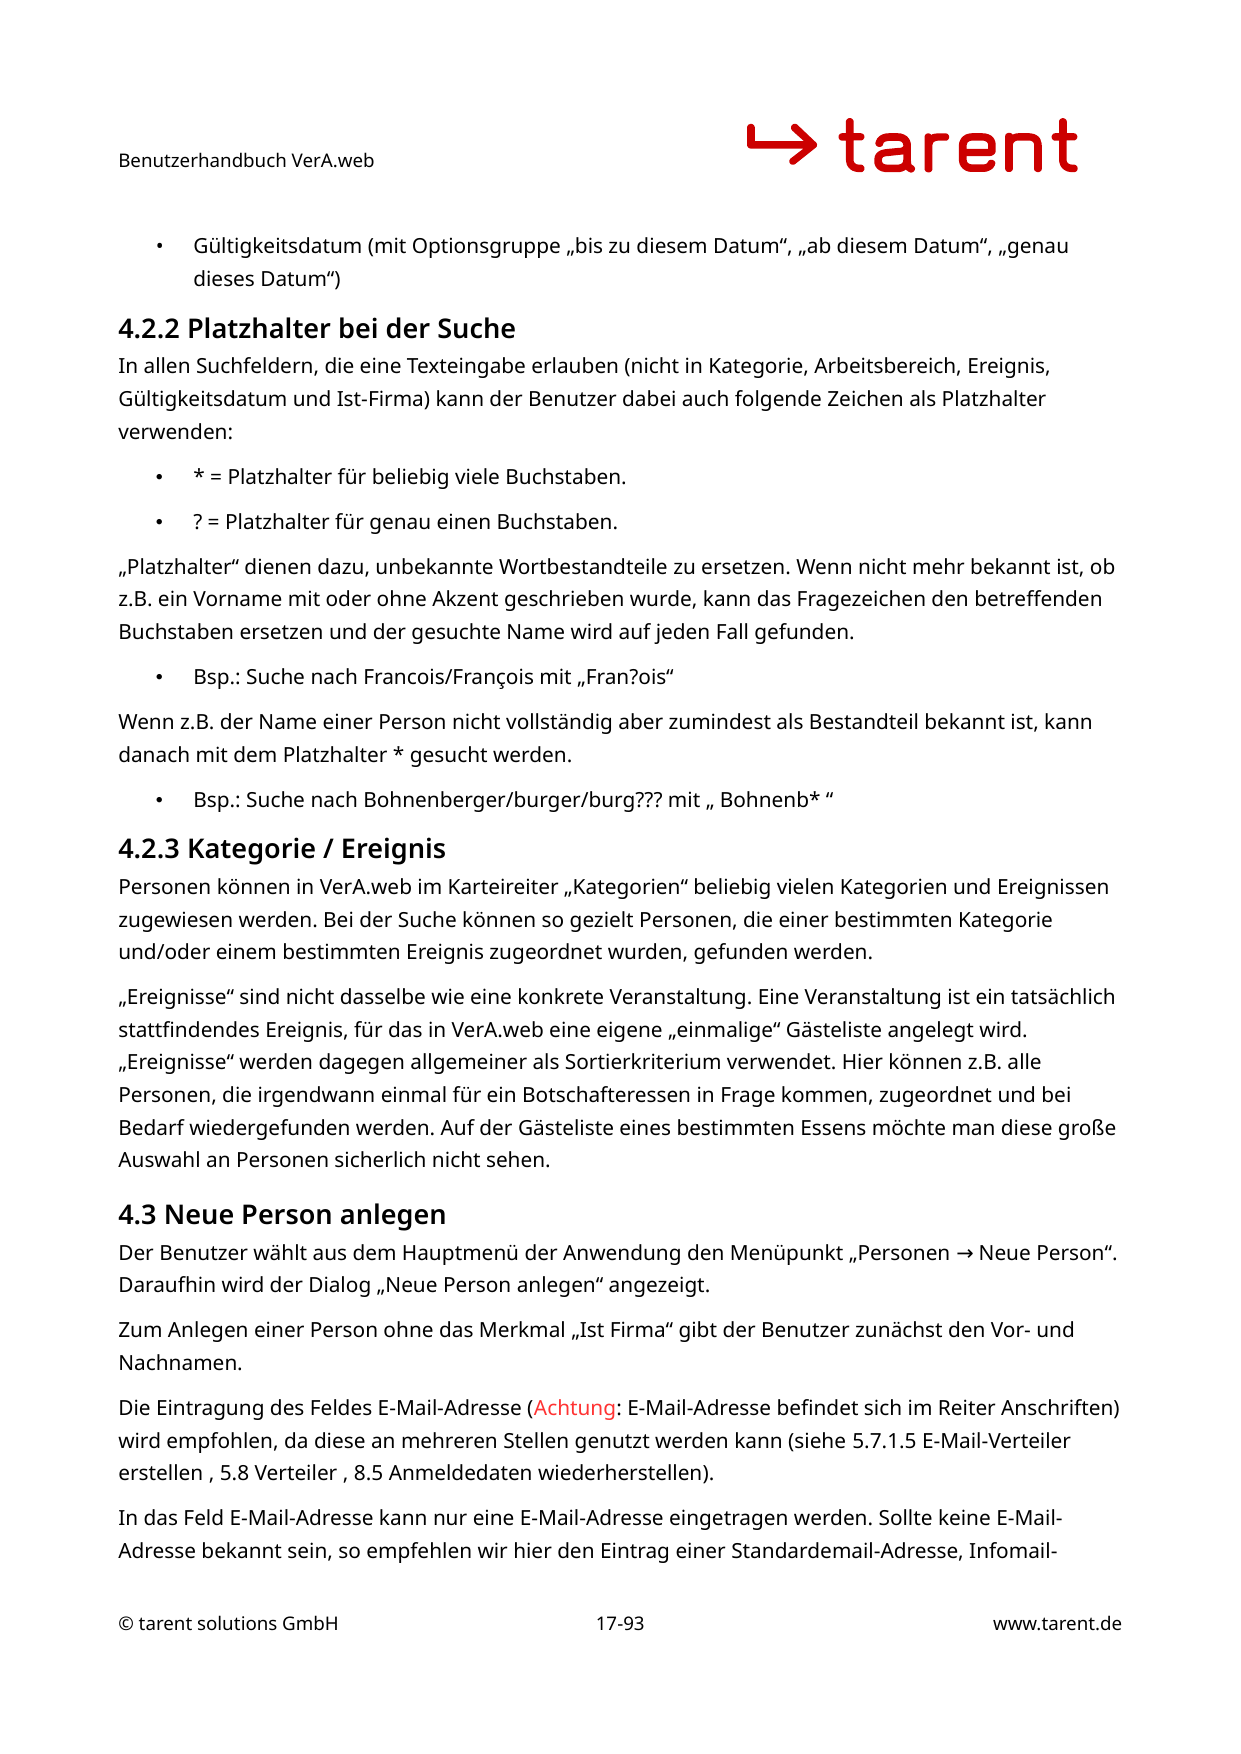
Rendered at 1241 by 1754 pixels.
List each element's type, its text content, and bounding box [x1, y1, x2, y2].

text Wenn z.B. der Name einer Person nicht vollständig aber zumindest als Bestandteil bekannt ist, kann danach mit dem Platzhalter * gesucht werden. [118, 707, 1122, 768]
text Personen können in VerA.web im Karteireiter „Kategorien“ beliebig vielen Kategorien und Ereignissen zugewiesen werden. Bei der Suche können so gezielt Personen, die einer bestimmten Kategorie und/oder einem bestimmten Ereignis zugeordnet wurden, gefunden werden. [118, 872, 1122, 966]
subtitle Platzhalter bei der Suche [118, 309, 1122, 346]
text „Platzhalter“ dienen dazu, unbekannte Wortbestandteile zu ersetzen. Wenn nicht mehr bekannt ist, ob z.B. ein Vorname mit oder ohne Akzent geschrieben wurde, kann das Fragezeichen den betreffenden Buchstaben ersetzen und der gesuchte Name wird auf jeden Fall gefunden. [118, 552, 1122, 646]
subtitle Neue Person anlegen [118, 1196, 1122, 1232]
list Gültigkeitsdatum (mit Optionsgruppe „bis zu diesem Datum“, „ab diesem Datum“, „genau dieses Datum“) [156, 232, 1122, 293]
text „Ereignisse“ sind nicht dasselbe wie eine konkrete Veranstaltung. Eine Veranstaltung ist ein tatsächlich stattfindendes Ereignis, für das in VerA.web eine eigene „einmalige“ Gästeliste angelegt wird. „Ereignisse“ werden dagegen allgemeiner als Sortierkriterium verwendet. Hier können z.B. alle Personen, die irgendwann einmal für ein Botschafteressen in Frage kommen, zugeordnet und bei Bedarf wiedergefunden werden. Auf der Gästeliste eines bestimmten Essens möchte man diese große Auswahl an Personen sicherlich nicht sehen. [118, 982, 1122, 1174]
text In allen Suchfeldern, die eine Texteingabe erlauben (nicht in Kategorie, Arbeitsbereich, Ereignis, Gültigkeitsdatum und Ist-Firma) kann der Benutzer dabei auch folgende Zeichen als Platzhalter verwenden: [118, 352, 1122, 445]
list Bsp.: Suche nach Francois/François mit „Fran?ois“ [156, 662, 1122, 691]
text Die Eintragung des Feldes E-Mail-Adresse (Achtung: E-Mail-Adresse befindet sich im Reiter Anschriften) wird empfohlen, da diese an mehreren Stellen genutzt werden kann (siehe 5.7.1.5 E-Mail-Verteiler erstellen , 5.8 Verteiler , 8.5 Anmeldedaten wiederherstellen). [118, 1393, 1122, 1487]
text In das Feld E-Mail-Adresse kann nur eine E-Mail-Adresse eingetragen werden. Sollte keine E-Mail-Adresse bekannt sein, so empfehlen wir hier den Eintrag einer Standardemail-Adresse, Infomail- [118, 1503, 1122, 1564]
text Zum Anlegen einer Person ohne das Merkmal „Ist Firma“ gibt der Benutzer zunächst den Vor- und Nachnamen. [118, 1316, 1122, 1377]
subtitle Kategorie / Ereignis [118, 830, 1122, 867]
list * = Platzhalter für beliebig viele Buchstaben. [156, 462, 1122, 490]
text Der Benutzer wählt aus dem Hauptmenü der Anwendung den Menüpunkt „Personen → Neue Person“. Daraufhin wird der Dialog „Neue Person anlegen“ angezeigt. [118, 1238, 1122, 1299]
list ? = Platzhalter für genau einen Buchstaben. [156, 507, 1122, 535]
list Bsp.: Suche nach Bohnenberger/burger/burg??? mit „ Bohnenb* “ [156, 785, 1122, 813]
